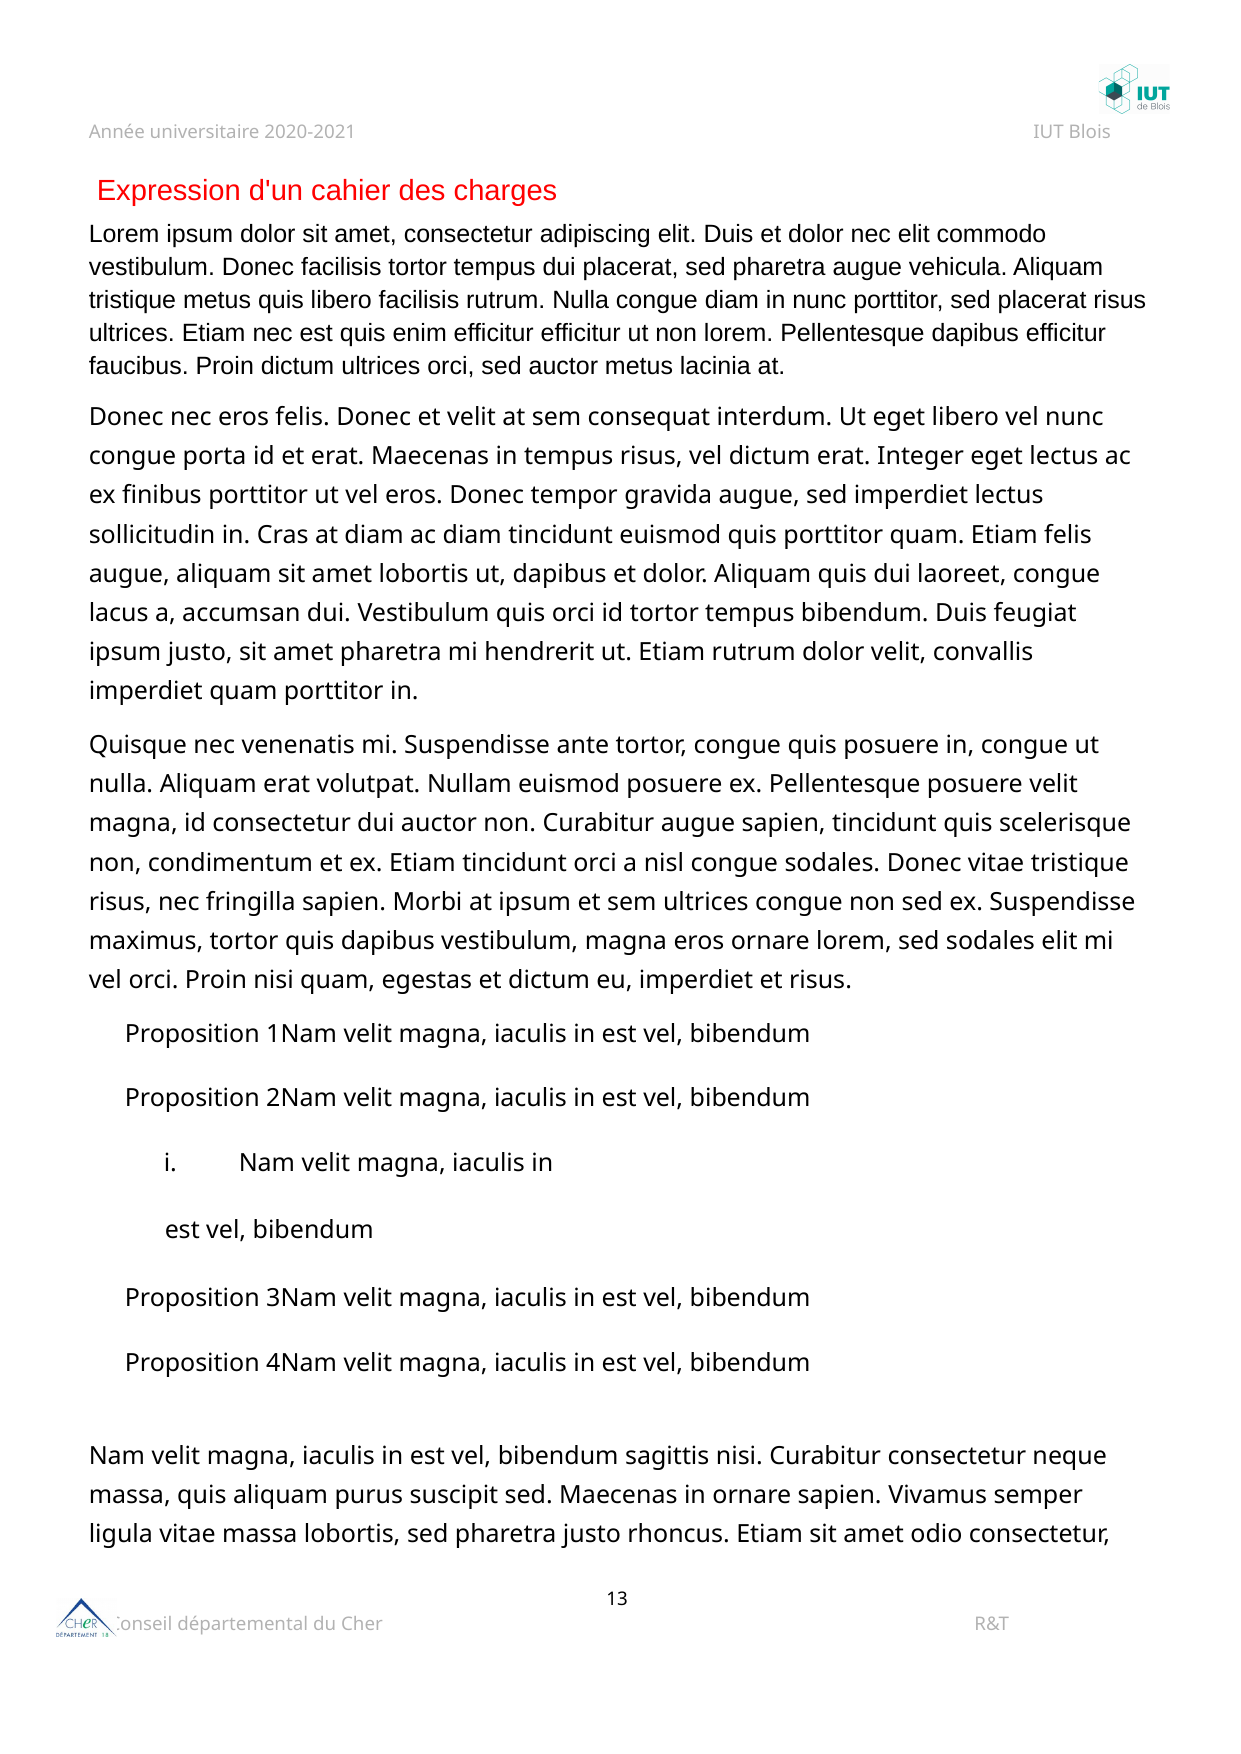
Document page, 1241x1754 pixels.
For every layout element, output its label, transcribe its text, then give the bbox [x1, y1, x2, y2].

text Donec nec eros felis. Donec et velit at sem consequat interdum. Ut eget libero vel nunc congue porta id et erat. Maecenas in tempus risus, vel dictum erat. Integer eget lectus ac ex finibus porttitor ut vel eros. Donec tempor gravida augue, sed imperdiet lectus sollicitudin in. Cras at diam ac diam tincidunt euismod quis porttitor quam. Etiam felis augue, aliquam sit amet lobortis ut, dapibus et dolor. Aliquam quis dui laoreet, congue lacus a, accumsan dui. Vestibulum quis orci id tortor tempus bibendum. Duis feugiat ipsum justo, sit amet pharetra mi hendrerit ut. Etiam rutrum dolor velit, convallis imperdiet quam porttitor in. [88, 399, 1151, 707]
text i. Nam velit magna, iaculis in est vel, bibendum [163, 1144, 590, 1246]
picture [1098, 64, 1170, 114]
picture [56, 1598, 117, 1637]
text Quisque nec venenatis mi. Suspendisse ante tortor, congue quis posuere in, congue ut nulla. Aliquam erat volutpat. Nullam euismod posuere ex. Pellentesque posuere velit magna, id consectetur dui auctor non. Curabitur augue sapien, tincidunt quis scelerisque non, condimentum et ex. Etiam tincidunt orci a nisl congue sodales. Donec vitae tristique risus, nec fringilla sapien. Morbi at ipsum et sem ultrices congue non sed ex. Suspendisse maximus, tortor quis dapibus vestibulum, magna eros ornare lorem, sed sodales elit mi vel orci. Proin nisi quam, egestas et dictum eu, imperdiet et risus. [88, 727, 1151, 996]
text Proposition 4 Nam velit magna, iaculis in est vel, bibendum [88, 1344, 1151, 1378]
text Proposition 2 Nam velit magna, iaculis in est vel, bibendum [88, 1080, 1151, 1114]
text Proposition 1 Nam velit magna, iaculis in est vel, bibendum [88, 1016, 1151, 1049]
text Nam velit magna, iaculis in est vel, bibendum sagittis nisi. Curabitur consectetur neque massa, quis aliquam purus suscipit sed. Maecenas in ornare sapien. Vivamus semper ligula vitae massa lobortis, sed pharetra justo rhoncus. Etiam sit amet odio consectetur, [88, 1437, 1151, 1550]
subtitle Expression d'un cahier des charges [88, 173, 1151, 207]
text Lorem ipsum dolor sit amet, consectetur adipiscing elit. Duis et dolor nec elit commodo vestibulum. Donec facilisis tortor tempus dui placerat, sed pharetra augue vehicula. Aliquam tristique metus quis libero facilisis rutrum. Nulla congue diam in nunc porttitor, sed placerat risus ultrices. Etiam nec est quis enim efficitur efficitur ut non lorem. Pellentesque dapibus efficitur faucibus. Proin dictum ultrices orci, sed auctor metus lacinia at. [88, 219, 1151, 380]
text Proposition 3 Nam velit magna, iaculis in est vel, bibendum [88, 1280, 1151, 1314]
